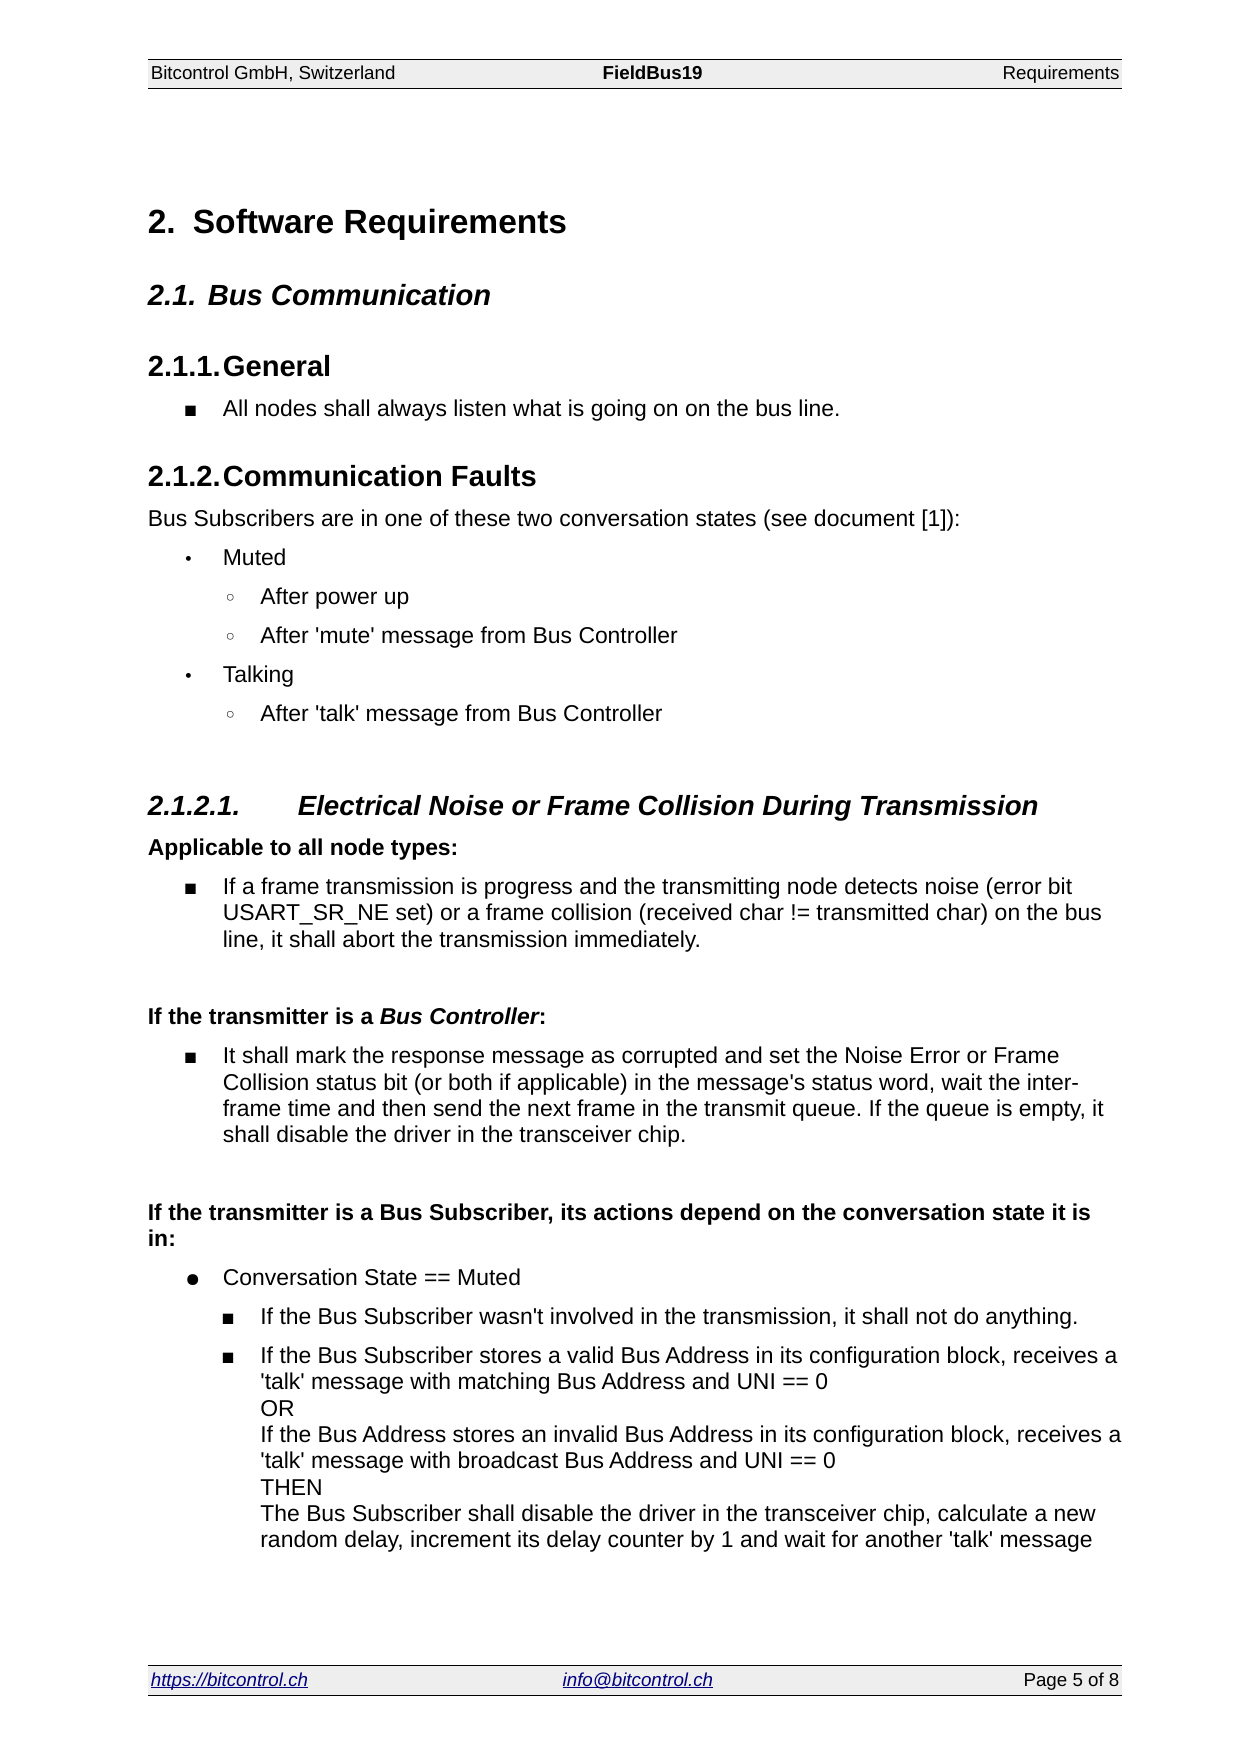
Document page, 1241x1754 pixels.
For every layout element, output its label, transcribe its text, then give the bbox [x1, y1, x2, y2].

subtitle Bus Communication [148, 278, 1122, 312]
list Talking [185, 661, 1122, 687]
text Applicable to all node types: [148, 834, 1122, 860]
list It shall mark the response message as corrupted and set the Noise Error or Frame Collision status bit (or both if applicable) in the message's status word, wait the inter-frame time and then send the next frame in the transmit queue. If the queue is empty, it shall disable the driver in the transceiver chip. [185, 1042, 1122, 1148]
list If the Bus Subscriber wasn't involved in the transmission, it shall not do anything. [223, 1303, 1122, 1329]
subtitle Software Requirements [148, 202, 1122, 241]
list Muted [185, 544, 1122, 570]
list Conversation State == Muted [185, 1264, 1122, 1291]
list If a frame transmission is progress and the transmitting node detects noise (error bit USART_SR_NE set) or a frame collision (received char != transmitted char) on the bus line, it shall abort the transmission immediately. [185, 873, 1122, 952]
subtitle Electrical Noise or Frame Collision During Transmission [148, 790, 1122, 822]
subtitle Communication Faults [148, 459, 1122, 493]
list If the Bus Subscriber stores a valid Bus Address in its configuration block, receives a 'talk' message with matching Bus Address and UNI == 0 OR If the Bus Address stores an invalid Bus Address in its configuration block, receives a 'talk' message with broadcast Bus Address and UNI == 0 THEN The Bus Subscriber shall disable the driver in the transceiver chip, calculate a new random delay, increment its delay counter by 1 and wait for another 'talk' message [223, 1342, 1122, 1553]
subtitle General [148, 349, 1122, 383]
list All nodes shall always listen what is going on on the bus line. [185, 395, 1122, 422]
list After 'talk' message from Bus Controller [223, 699, 1122, 726]
list After power up [223, 583, 1122, 609]
text If the transmitter is a Bus Subscriber, its actions depend on the conversation state it is in: [148, 1199, 1122, 1252]
list After 'mute' message from Bus Controller [223, 622, 1122, 648]
text If the transmitter is a Bus Controller: [148, 1003, 1122, 1030]
text Bus Subscribers are in one of these two conversation states (see document [1]): [148, 505, 1122, 532]
